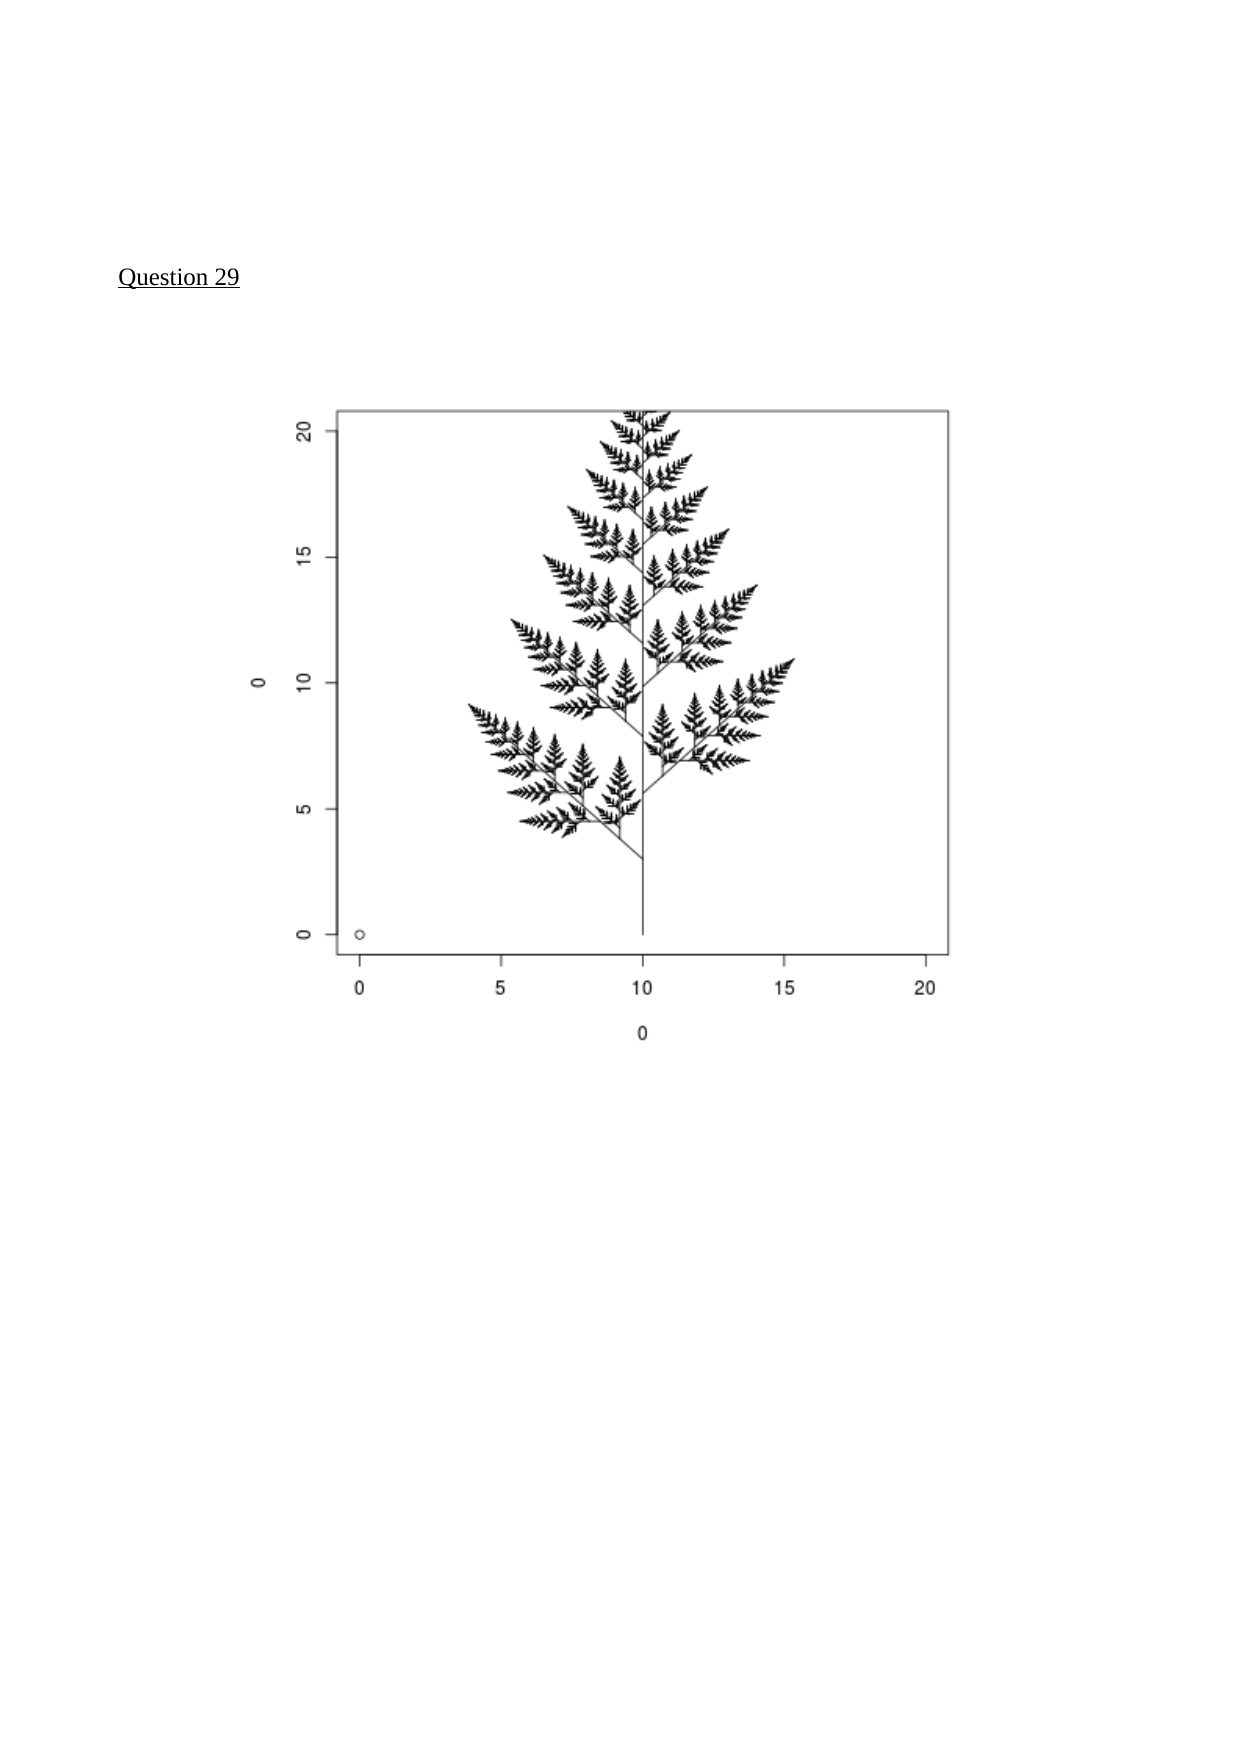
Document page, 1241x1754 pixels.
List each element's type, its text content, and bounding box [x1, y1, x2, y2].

text Question 29 [118, 262, 1122, 291]
picture [245, 319, 995, 1070]
